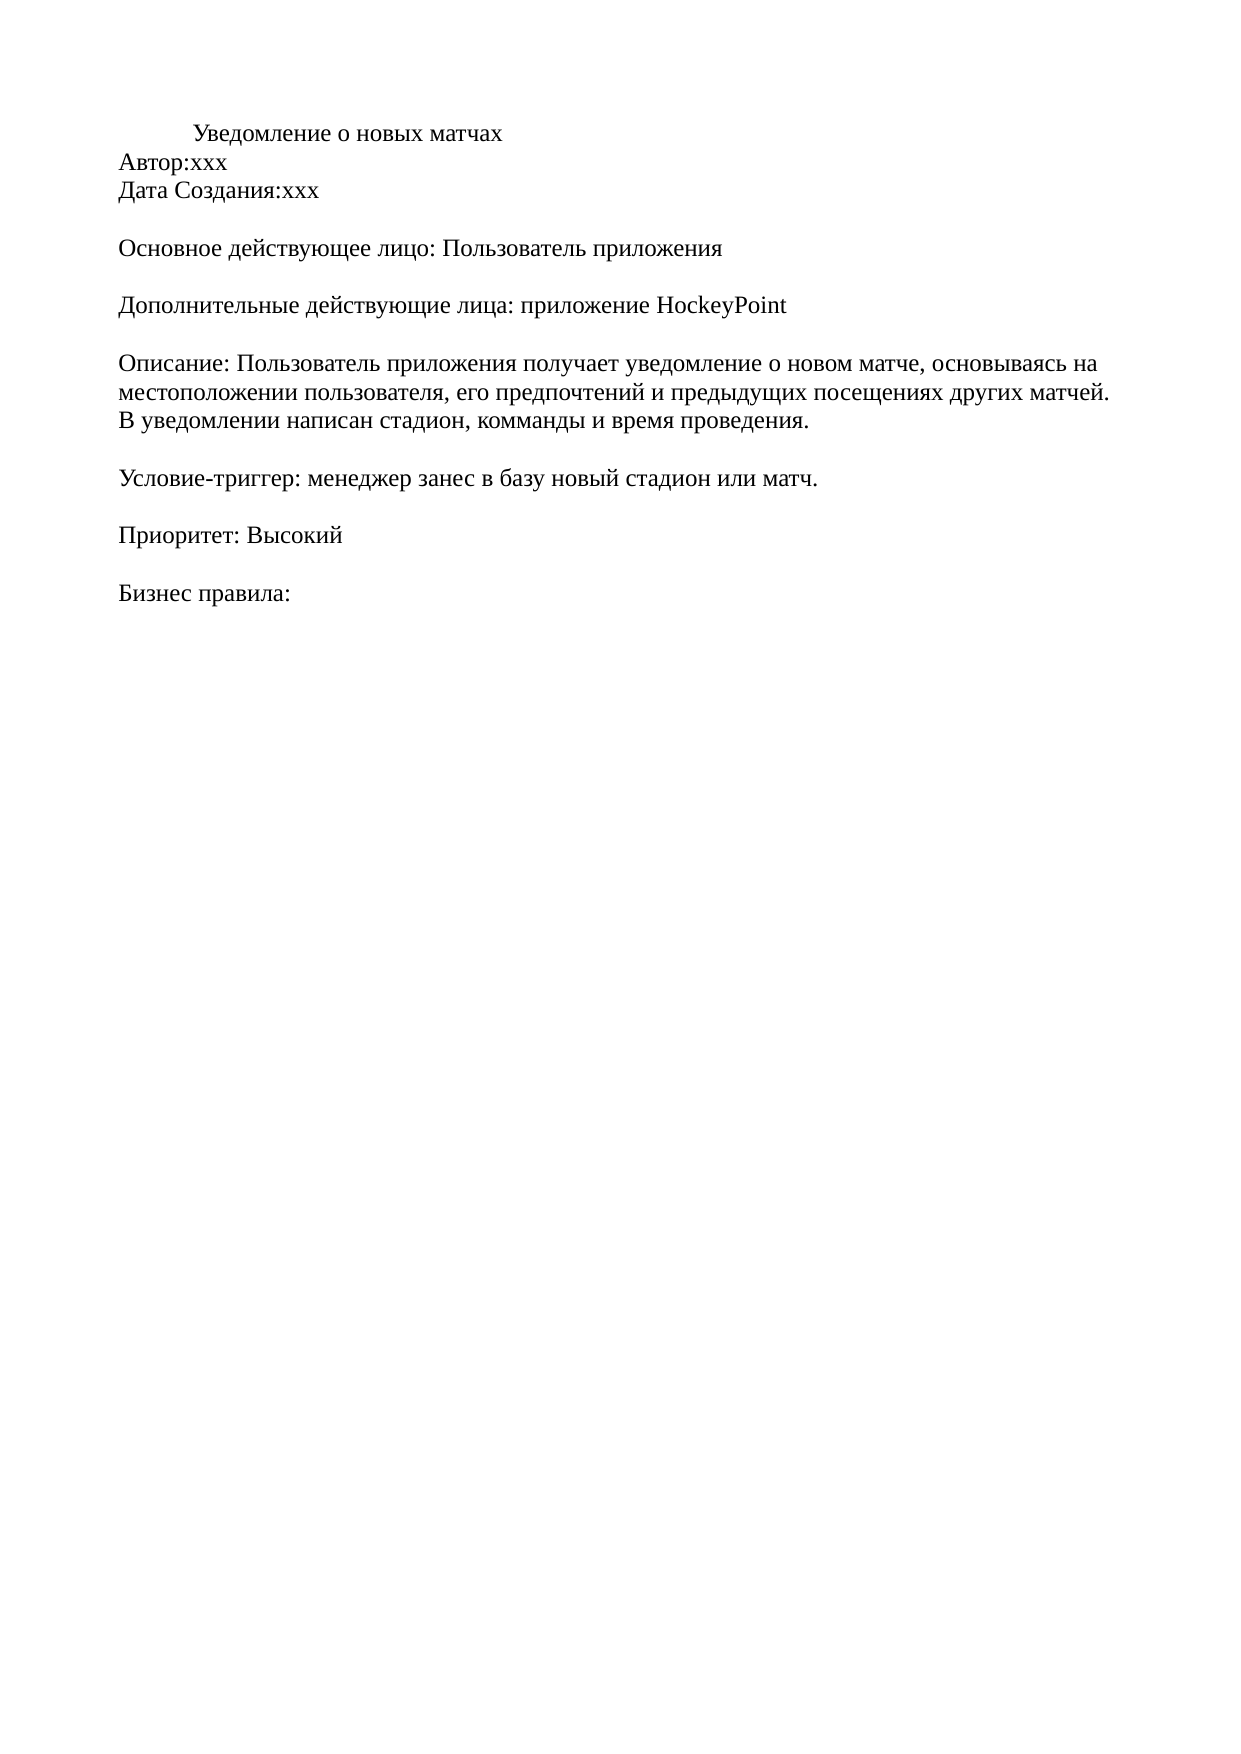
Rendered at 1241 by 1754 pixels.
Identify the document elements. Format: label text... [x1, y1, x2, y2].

text Автор:xxx [118, 147, 1122, 176]
text Описание: Пользователь приложения получает уведомление о новом матче, основываясь на местоположении пользователя, его предпочтений и предыдущих посещениях других матчей. [118, 348, 1122, 406]
text Условие-триггер: менеджер занес в базу новый стадион или матч. [118, 463, 1122, 492]
text Приоритет: Высокий [118, 521, 1122, 549]
text Основное действующее лицо: Пользователь приложения [118, 233, 1122, 262]
text Дата Создания:xxx [118, 176, 1122, 204]
text Дополнительные действующие лица: приложение HockeyPoint [118, 291, 1122, 319]
text В уведомлении написан стадион, комманды и время проведения. [118, 406, 1122, 434]
text Бизнес правила: [118, 578, 1122, 607]
text Уведомление о новых матчах [118, 118, 1122, 147]
